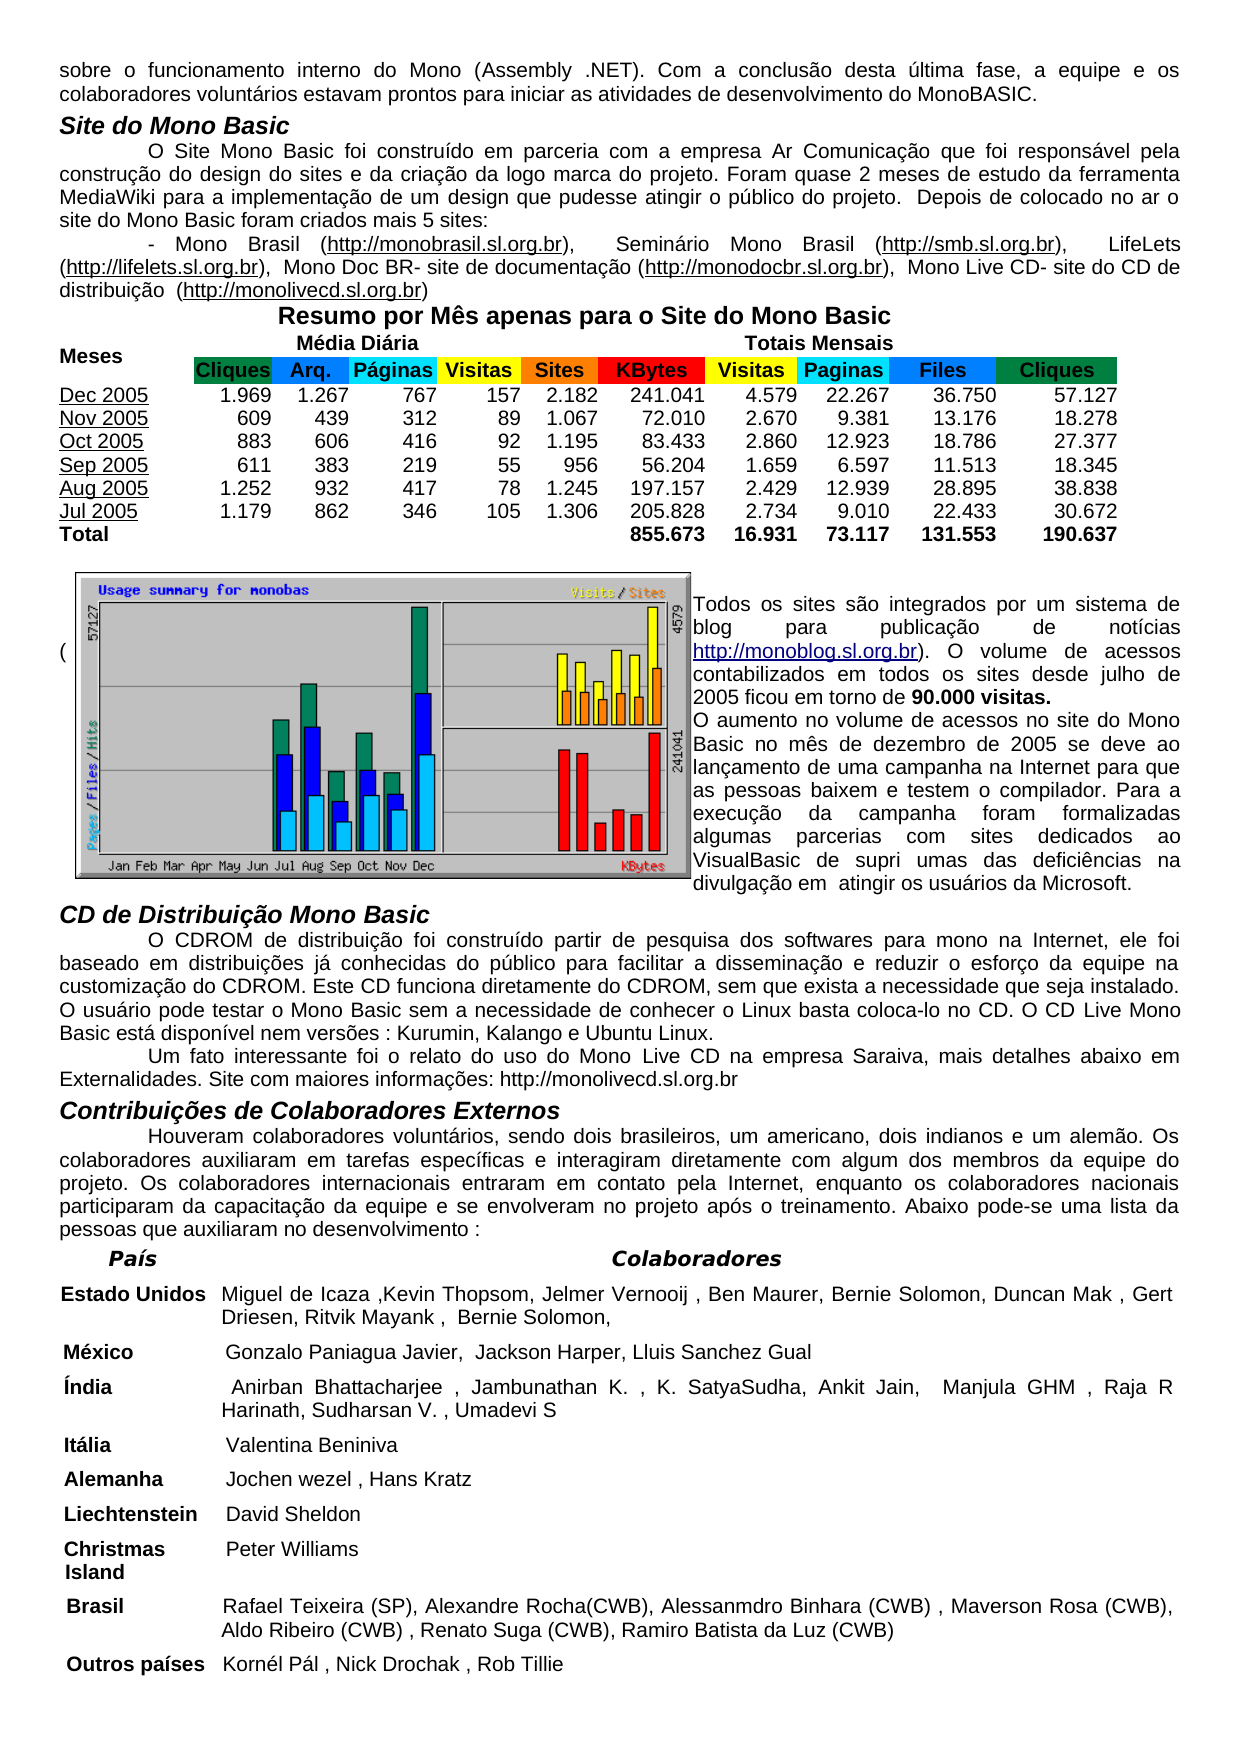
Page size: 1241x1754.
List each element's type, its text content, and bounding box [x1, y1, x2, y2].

table_cell Páginas [349, 357, 437, 384]
subtitle Site do Mono Basic [59, 111, 1181, 139]
table_cell Visitas [437, 357, 521, 384]
table_cell 932 [272, 477, 349, 500]
table_cell 12.939 [797, 477, 889, 500]
table_cell 383 [272, 453, 349, 477]
table_cell Visitas [705, 357, 797, 384]
table_cell 27.377 [996, 430, 1117, 453]
table_cell 1.195 [521, 430, 598, 453]
table_cell 9.381 [797, 407, 889, 430]
table_header Colaboradores [215, 1241, 1180, 1277]
table_cell 417 [349, 477, 437, 500]
text O CDROM de distribuição foi construído partir de pesquisa dos softwares para mono na Internet, ele foi baseado em distribuições já conhecidas do público para facilitar a disseminação e reduzir o esforço da equipe na customização do CDROM. Este CD funciona diretamente do CDROM, sem que exista a necessidade que seja instalado. O usuário pode testar o Mono Basic sem a necessidade de conhecer o Linux basta coloca-lo no CD. O CD Live Mono Basic está disponível nem versões : Kurumin, Kalango e Ubuntu Linux. [59, 928, 1181, 1045]
subtitle CD de Distribuição Mono Basic [59, 901, 1181, 928]
table_cell 157 [437, 384, 521, 407]
table_cell 1.306 [521, 500, 598, 523]
table_cell 18.345 [996, 453, 1117, 477]
table_cell 16.931 [705, 523, 797, 546]
table_cell Brasil [59, 1589, 215, 1647]
table_cell 72.010 [598, 407, 705, 430]
text O Site Mono Basic foi construído em parceria com a empresa Ar Comunicação que foi responsável pela construção do design do sites e da criação da logo marca do projeto. Foram quase 2 meses de estudo da ferramenta MediaWiki para a implementação de um design que pudesse atingir o público do projeto. Depois de colocado no ar o site do Mono Basic foram criados mais 5 sites: [59, 139, 1181, 232]
table_cell Jochen wezel , Hans Kratz [215, 1462, 1180, 1497]
table_cell David Sheldon [215, 1497, 1180, 1531]
table_cell 2.429 [705, 477, 797, 500]
table_cell 606 [272, 430, 349, 453]
table_cell Kornél Pál , Nick Drochak , Rob Tillie [215, 1647, 1180, 1682]
table_cell 205.828 [598, 500, 705, 523]
text O aumento no volume de acessos no site do Mono Basic no mês de dezembro de 2005 se deve ao lançamento de uma campanha na Internet para que as pessoas baixem e testem o compilador. Para a execução da campanha foram formalizadas algumas parcerias com sites dedicados ao VisualBasic de supri umas das deficiências na divulgação em atingir os usuários da Microsoft. [59, 709, 1181, 895]
table_cell 609 [194, 407, 272, 430]
table_header Resumo por Mês apenas para o Site do Mono Basic [59, 302, 1117, 330]
table_cell 131.553 [889, 523, 996, 546]
table_cell 22.267 [797, 384, 889, 407]
table_cell Cliques [996, 357, 1117, 384]
table_cell Miguel de Icaza ,Kevin Thopsom, Jelmer Vernooij , Ben Maurer, Bernie Solomon, Duncan Mak , Gert Driesen, Ritvik Mayank , Bernie Solomon, [215, 1277, 1180, 1335]
table_cell Meses [59, 330, 194, 345]
table_cell 78 [437, 477, 521, 500]
table_cell 346 [349, 500, 437, 523]
table_header Totais Mensais [521, 330, 1117, 357]
table_cell 89 [437, 407, 521, 430]
table_cell México [59, 1335, 215, 1369]
table_cell Oct 2005 [59, 430, 194, 453]
table_cell Dec 2005 [59, 384, 194, 407]
table_cell Cliques [194, 357, 272, 384]
table_cell Rafael Teixeira (SP), Alexandre Rocha(CWB), Alessanmdro Binhara (CWB) , Maverson Rosa (CWB), Aldo Ribeiro (CWB) , Renato Suga (CWB), Ramiro Batista da Luz (CWB) [215, 1589, 1180, 1647]
table_cell Sep 2005 [59, 453, 194, 477]
table_cell 1.245 [521, 477, 598, 500]
table_cell Peter Williams [215, 1531, 1180, 1589]
table_header País [59, 1241, 215, 1277]
table_cell 30.672 [996, 500, 1117, 523]
table_cell 241.041 [598, 384, 705, 407]
table_cell Total [59, 523, 598, 546]
table_cell KBytes [598, 357, 705, 384]
table_cell 1.252 [194, 477, 272, 500]
table_cell 439 [272, 407, 349, 430]
table_cell 1.179 [194, 500, 272, 523]
picture [75, 572, 692, 879]
table_cell Files [889, 357, 996, 384]
table_cell 12.923 [797, 430, 889, 453]
table_cell Valentina Beniniva [215, 1428, 1180, 1462]
table_cell Índia [59, 1370, 215, 1427]
table_cell 1.969 [194, 384, 272, 407]
table_cell 2.734 [705, 500, 797, 523]
table_cell 18.278 [996, 407, 1117, 430]
table_cell 2.670 [705, 407, 797, 430]
table_cell 56.204 [598, 453, 705, 477]
table_cell 416 [349, 430, 437, 453]
table_cell 1.267 [272, 384, 349, 407]
table_cell 4.579 [705, 384, 797, 407]
table_cell Outros países [59, 1647, 215, 1682]
table_header Média Diária [194, 330, 521, 357]
table_cell 55 [437, 453, 521, 477]
table_cell 57.127 [996, 384, 1117, 407]
table_cell Christmas Island [59, 1531, 215, 1589]
table_cell 28.895 [889, 477, 996, 500]
table_cell 36.750 [889, 384, 996, 407]
table_cell 312 [349, 407, 437, 430]
table_cell 38.838 [996, 477, 1117, 500]
text - Mono Brasil (http://monobrasil.sl.org.br), Seminário Mono Brasil (http://smb.sl.org.br), LifeLets (http://lifelets.sl.org.br), Mono Doc BR- site de documentação (http://monodocbr.sl.org.br), Mono Live CD- site do CD de distribuição (http://monolivecd.sl.org.br) [59, 232, 1181, 302]
table_cell 883 [194, 430, 272, 453]
table_cell 105 [437, 500, 521, 523]
table_cell 611 [194, 453, 272, 477]
table_cell 6.597 [797, 453, 889, 477]
subtitle Contribuições de Colaboradores Externos [59, 1097, 1181, 1125]
table_cell 9.010 [797, 500, 889, 523]
table_cell Anirban Bhattacharjee , Jambunathan K. , K. SatyaSudha, Ankit Jain, Manjula GHM , Raja R Harinath, Sudharsan V. , Umadevi S [215, 1370, 1180, 1427]
table_cell 83.433 [598, 430, 705, 453]
table_cell 1.659 [705, 453, 797, 477]
table_cell Paginas [797, 357, 889, 384]
table_cell Aug 2005 [59, 477, 194, 500]
table_cell 18.786 [889, 430, 996, 453]
text Todos os sites são integrados por um sistema de blog para publicação de notícias (http://monoblog.sl.org.br). O volume de acessos contabilizados em todos os sites desde julho de 2005 ficou em torno de 90.000 visitas. [693, 593, 1181, 709]
table_cell 767 [349, 384, 437, 407]
table_cell 13.176 [889, 407, 996, 430]
table_cell Estado Unidos [59, 1277, 215, 1335]
text sobre o funcionamento interno do Mono (Assembly .NET). Com a conclusão desta última fase, a equipe e os colaboradores voluntários estavam prontos para iniciar as atividades de desenvolvimento do MonoBASIC. [59, 59, 1181, 106]
table_cell 219 [349, 453, 437, 477]
text Houveram colaboradores voluntários, sendo dois brasileiros, um americano, dois indianos e um alemão. Os colaboradores auxiliaram em tarefas específicas e interagiram diretamente com algum dos membros da equipe do projeto. Os colaboradores internacionais entraram em contato pela Internet, enquanto os colaboradores nacionais participaram da capacitação da equipe e se envolveram no projeto após o treinamento. Abaixo pode-se uma lista da pessoas que auxiliaram no desenvolvimento : [59, 1125, 1181, 1241]
table_cell 855.673 [598, 523, 705, 546]
table_cell 22.433 [889, 500, 996, 523]
text Um fato interessante foi o relato do uso do Mono Live CD na empresa Saraiva, mais detalhes abaixo em Externalidades. Site com maiores informações: http://monolivecd.sl.org.br [59, 1045, 1181, 1091]
table_cell 73.117 [797, 523, 889, 546]
table_cell Sites [521, 357, 598, 384]
table_cell 92 [437, 430, 521, 453]
table_cell 2.860 [705, 430, 797, 453]
table_cell Jul 2005 [59, 500, 194, 523]
table_cell Liechtenstein [59, 1497, 215, 1531]
table_cell 956 [521, 453, 598, 477]
table_cell Meses [59, 368, 194, 384]
table_cell Alemanha [59, 1462, 215, 1497]
table_cell 11.513 [889, 453, 996, 477]
table_cell 862 [272, 500, 349, 523]
table_cell Arq. [272, 357, 349, 384]
table_cell 197.157 [598, 477, 705, 500]
table_cell 2.182 [521, 384, 598, 407]
table_cell Itália [59, 1428, 215, 1462]
table_cell Nov 2005 [59, 407, 194, 430]
table_cell Gonzalo Paniagua Javier, Jackson Harper, Lluis Sanchez Gual [215, 1335, 1180, 1369]
table_cell 190.637 [996, 523, 1117, 546]
table_cell 1.067 [521, 407, 598, 430]
